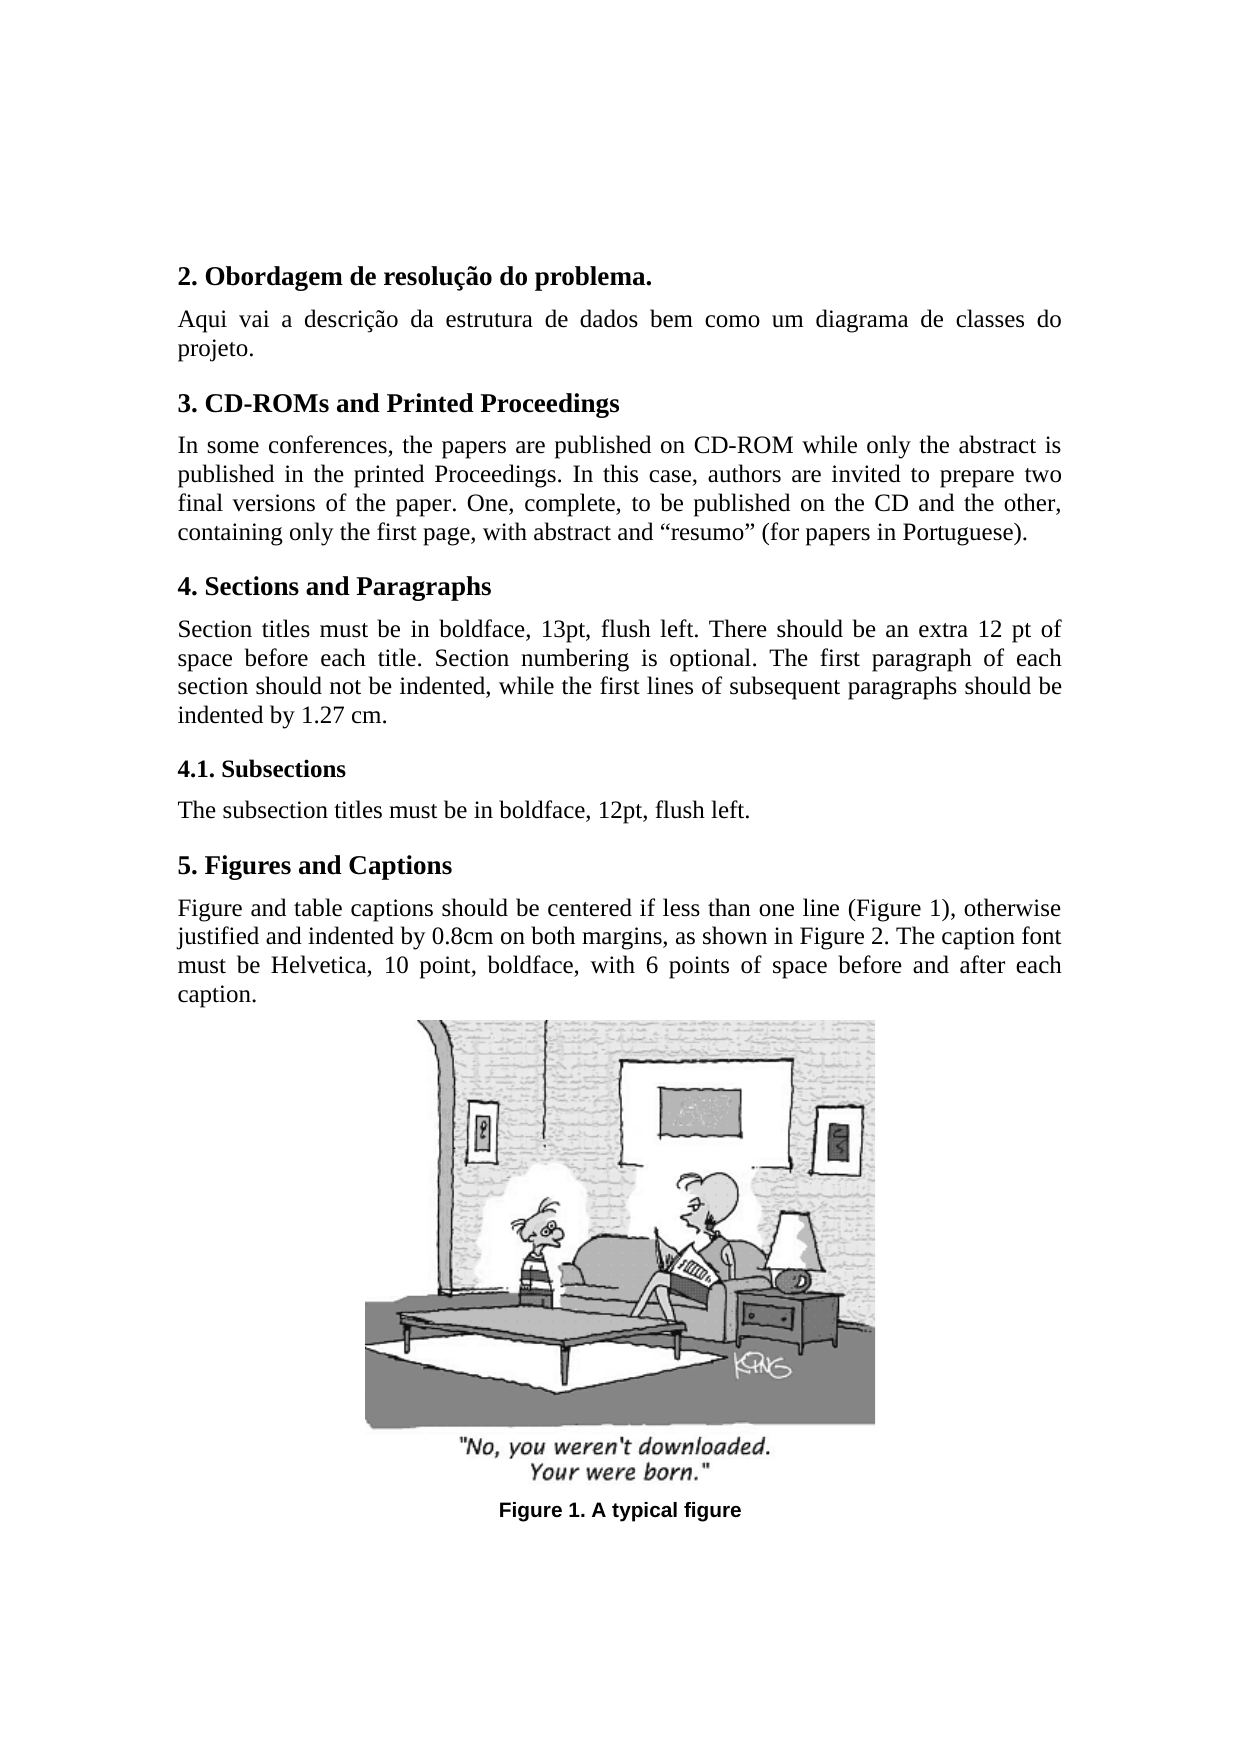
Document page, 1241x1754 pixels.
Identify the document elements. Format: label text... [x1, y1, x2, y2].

text Section titles must be in boldface, 13pt, flush left. There should be an extra 12 pt of space before each title. Section numbering is optional. The first paragraph of each section should not be indented, while the first lines of subsequent paragraphs should be indented by 1.27 cm. [177, 614, 1063, 729]
subtitle 4.1. Subsections [177, 754, 1063, 783]
subtitle 3. CD-ROMs and Printed Proceedings [177, 387, 1063, 418]
text Figure and table captions should be centered if less than one line (Figure 1), otherwise justified and indented by 0.8cm on both margins, as shown in Figure 2. The caption font must be Helvetica, 10 point, boldface, with 6 points of space before and after each caption. [177, 893, 1063, 1008]
text In some conferences, the papers are published on CD-ROM while only the abstract is published in the printed Proceedings. In this case, authors are invited to prepare two final versions of the paper. One, complete, to be published on the CD and the other, containing only the first page, with abstract and “resumo” (for papers in Portuguese). [177, 430, 1063, 545]
subtitle 2. Obordagem de resolução do problema. [177, 261, 1063, 292]
subtitle 5. Figures and Captions [177, 849, 1063, 880]
subtitle 4. Sections and Paragraphs [177, 570, 1063, 601]
text The subsection titles must be in boldface, 12pt, flush left. [177, 795, 1063, 824]
text Figure 1. A typical figure [224, 1498, 1016, 1522]
text Aqui vai a descrição da estrutura de dados bem como um diagrama de classes do projeto. [177, 304, 1063, 362]
